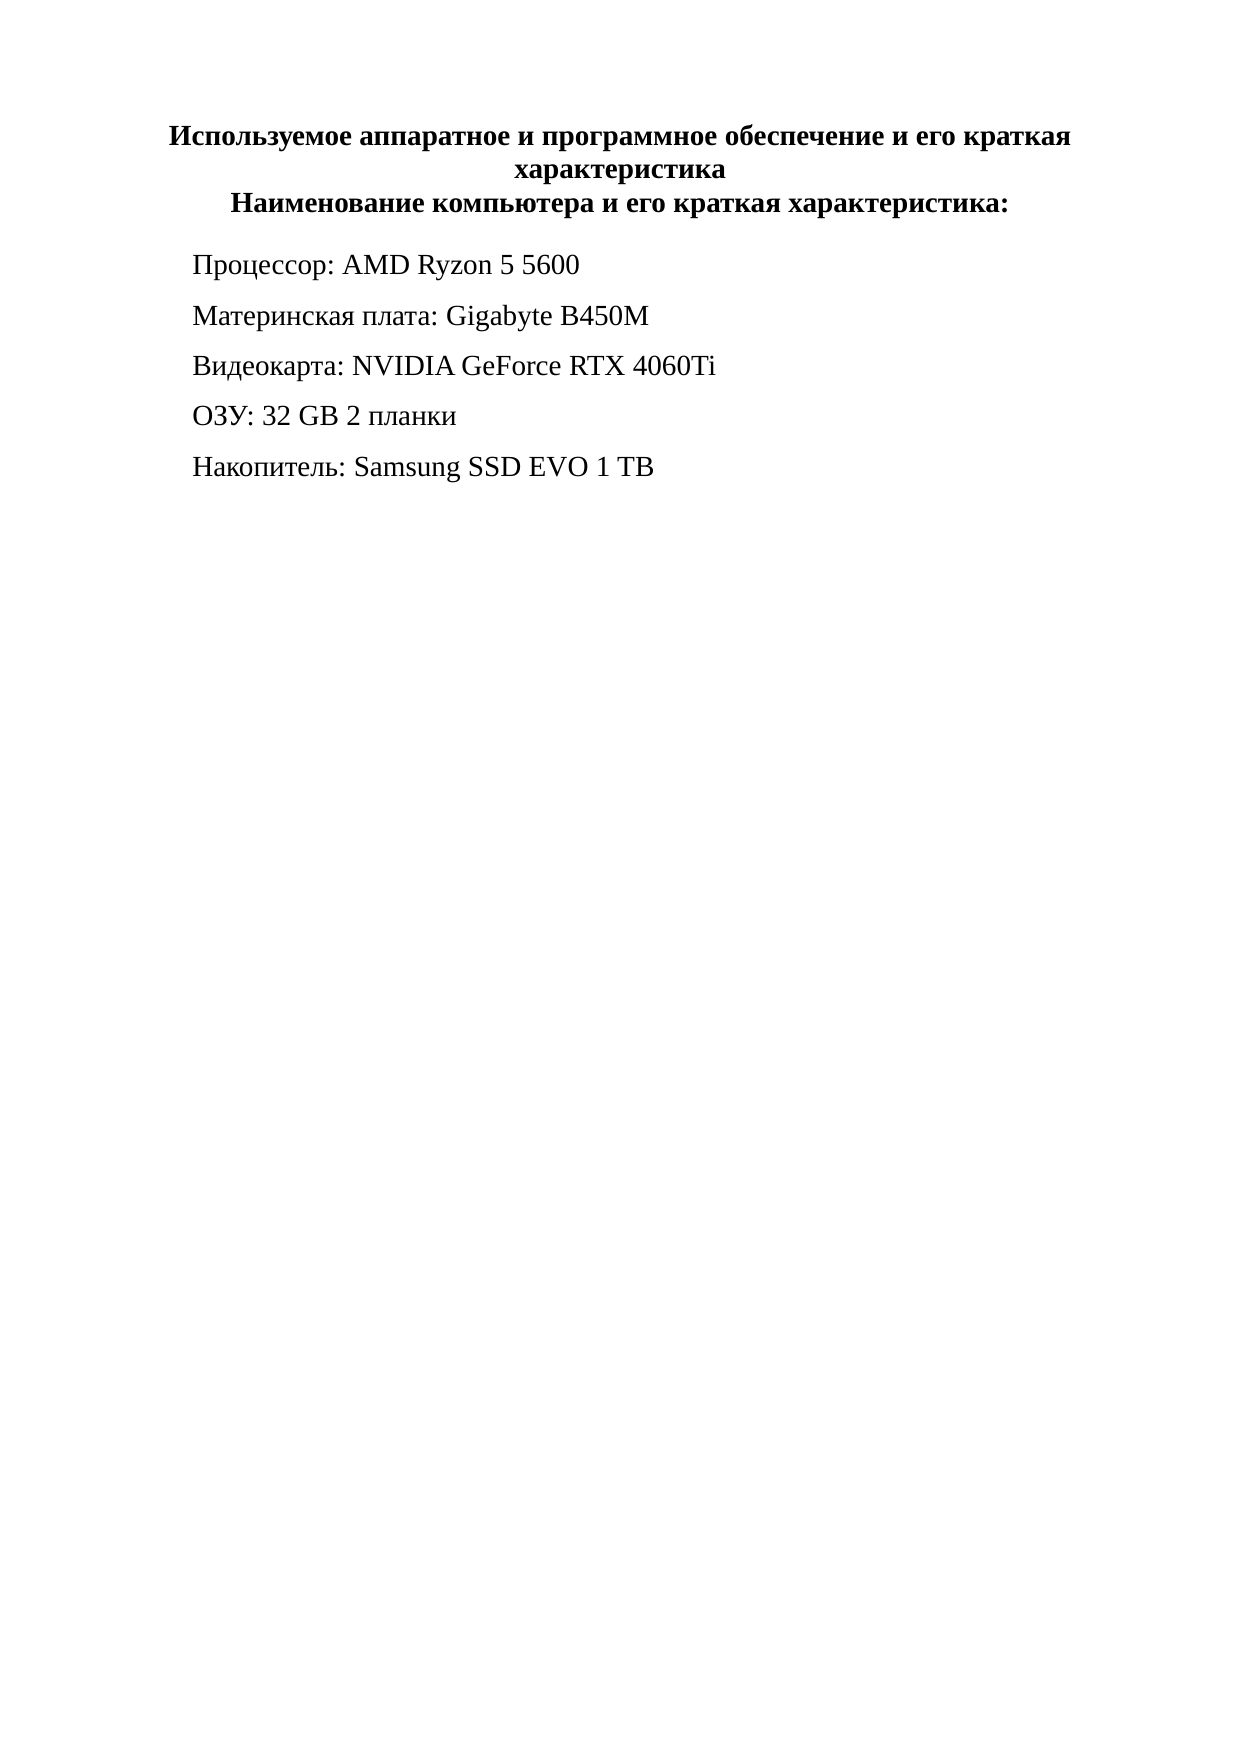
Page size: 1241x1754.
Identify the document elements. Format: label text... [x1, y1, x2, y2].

text Процессор: AMD Ryzon 5 5600 [118, 247, 1122, 281]
text Накопитель: Samsung SSD EVO 1 TB [118, 449, 1122, 482]
text Наименование компьютера и его краткая характеристика: [118, 185, 1122, 219]
text Материнская плата: Gigabyte B450M [118, 298, 1122, 331]
text ОЗУ: 32 GB 2 планки [118, 398, 1122, 432]
text Видеокарта: NVIDIA GeForce RTX 4060Ti [118, 348, 1122, 382]
text Используемое аппаратное и программное обеспечение и его краткая характеристика [118, 118, 1122, 185]
